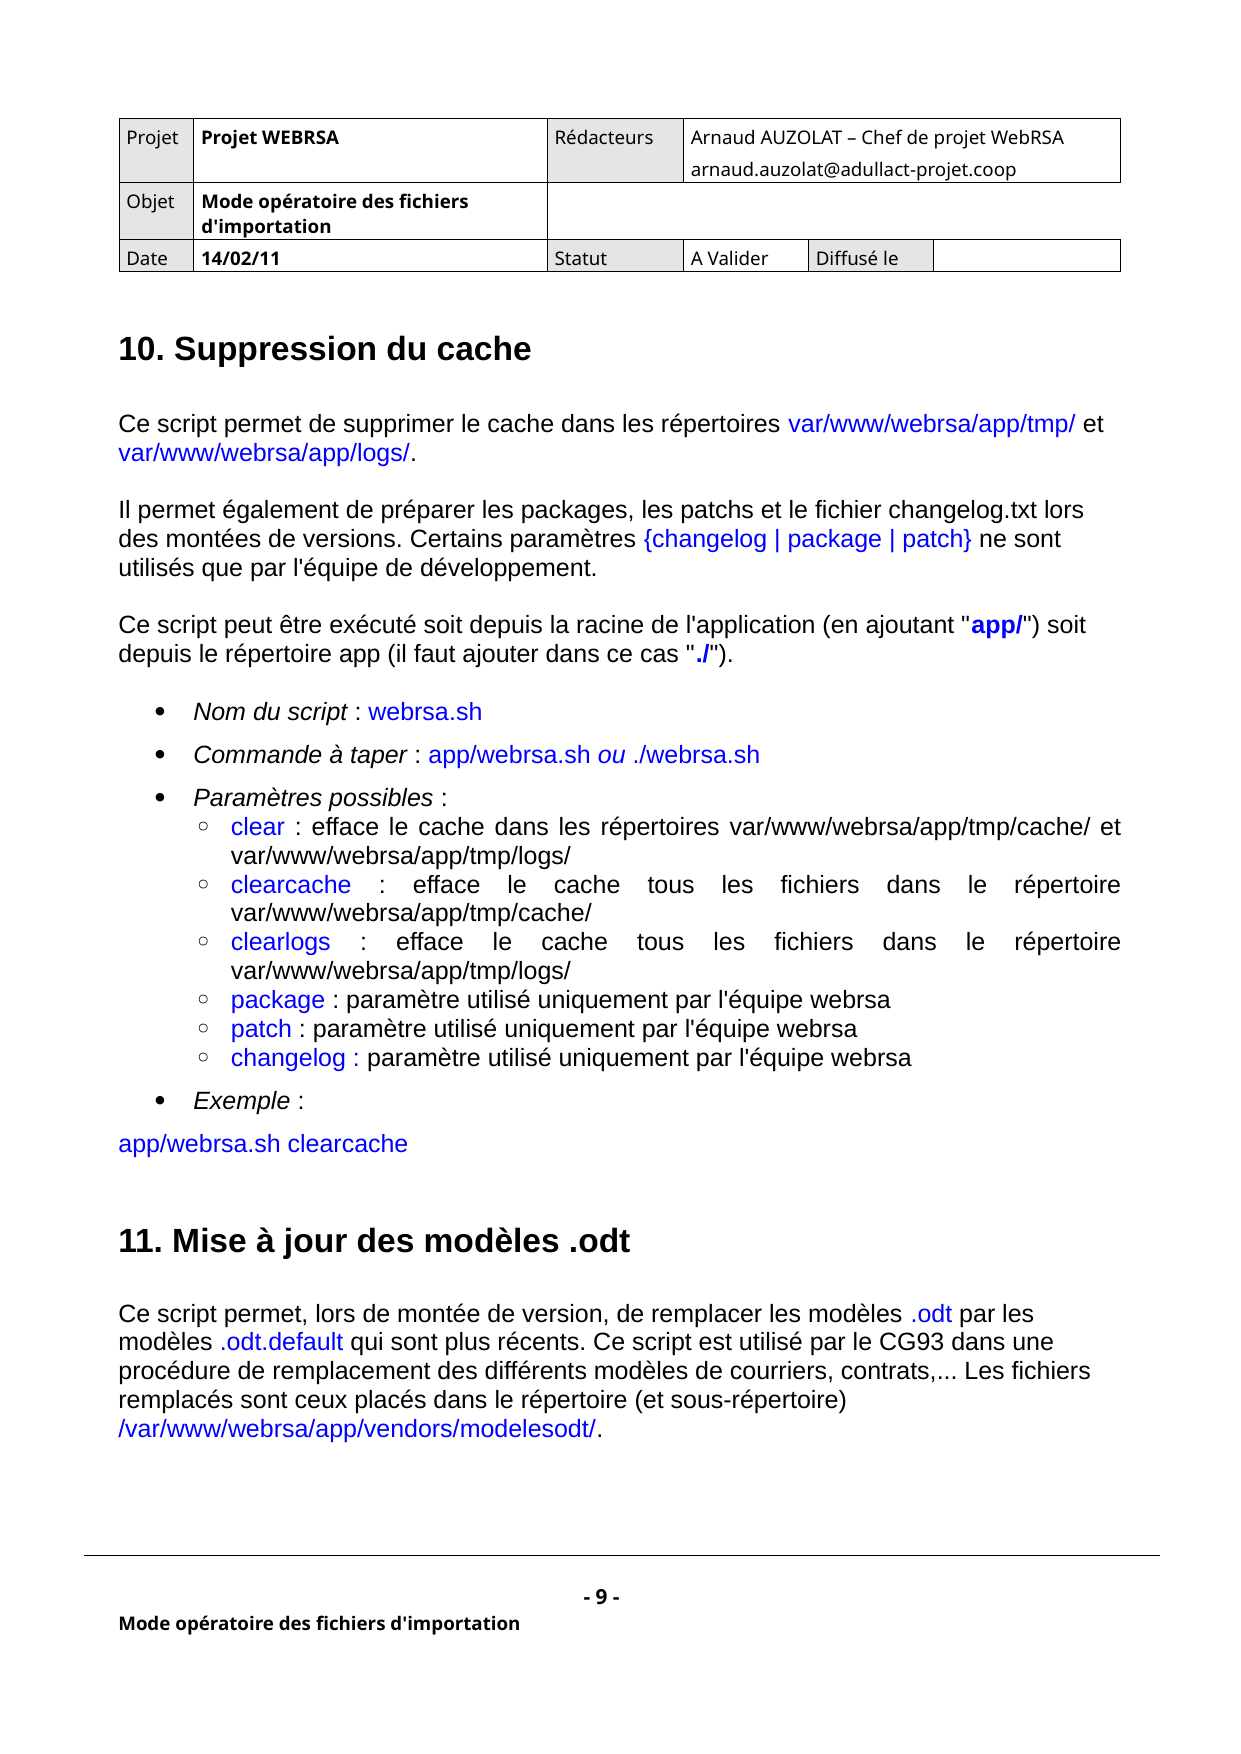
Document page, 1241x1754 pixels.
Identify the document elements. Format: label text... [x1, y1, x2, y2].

list patch : paramètre utilisé uniquement par l'équipe webrsa [193, 1014, 1122, 1042]
subtitle 11. Mise à jour des modèles .odt [118, 1221, 1122, 1260]
subtitle 10. Suppression du cache [118, 329, 1122, 368]
list Commande à taper : app/webrsa.sh ou ./webrsa.sh [156, 740, 1122, 769]
list clearcache : efface le cache tous les fichiers dans le répertoire var/www/webrsa/app/tmp/cache/ [193, 869, 1122, 927]
list package : paramètre utilisé uniquement par l'équipe webrsa [193, 985, 1122, 1014]
list clearlogs : efface le cache tous les fichiers dans le répertoire var/www/webrsa/app/tmp/logs/ [193, 927, 1122, 985]
list Exemple : [156, 1086, 1122, 1114]
text Ce script permet, lors de montée de version, de remplacer les modèles .odt par les modèles .odt.default qui sont plus récents. Ce script est utilisé par le CG93 dans une procédure de remplacement des différents modèles de courriers, contrats,... Les fichiers remplacés sont ceux placés dans le répertoire (et sous-répertoire) /var/www/webrsa/app/vendors/modelesodt/. [118, 1298, 1122, 1442]
list Nom du script : webrsa.sh [156, 697, 1122, 726]
text Ce script peut être exécuté soit depuis la racine de l'application (en ajoutant "app/") soit depuis le répertoire app (il faut ajouter dans ce cas "./"). [118, 610, 1122, 668]
text Il permet également de préparer les packages, les patchs et le fichier changelog.txt lors des montées de versions. Certains paramètres {changelog | package | patch} ne sont utilisés que par l'équipe de développement. [118, 495, 1122, 582]
list Paramètres possibles : [156, 783, 1122, 812]
text Ce script permet de supprimer le cache dans les répertoires var/www/webrsa/app/tmp/ et var/www/webrsa/app/logs/. [118, 409, 1122, 467]
text app/webrsa.sh clearcache [118, 1129, 1122, 1158]
list clear : efface le cache dans les répertoires var/www/webrsa/app/tmp/cache/ et var/www/webrsa/app/tmp/logs/ [193, 812, 1122, 869]
list changelog : paramètre utilisé uniquement par l'équipe webrsa [193, 1042, 1122, 1071]
